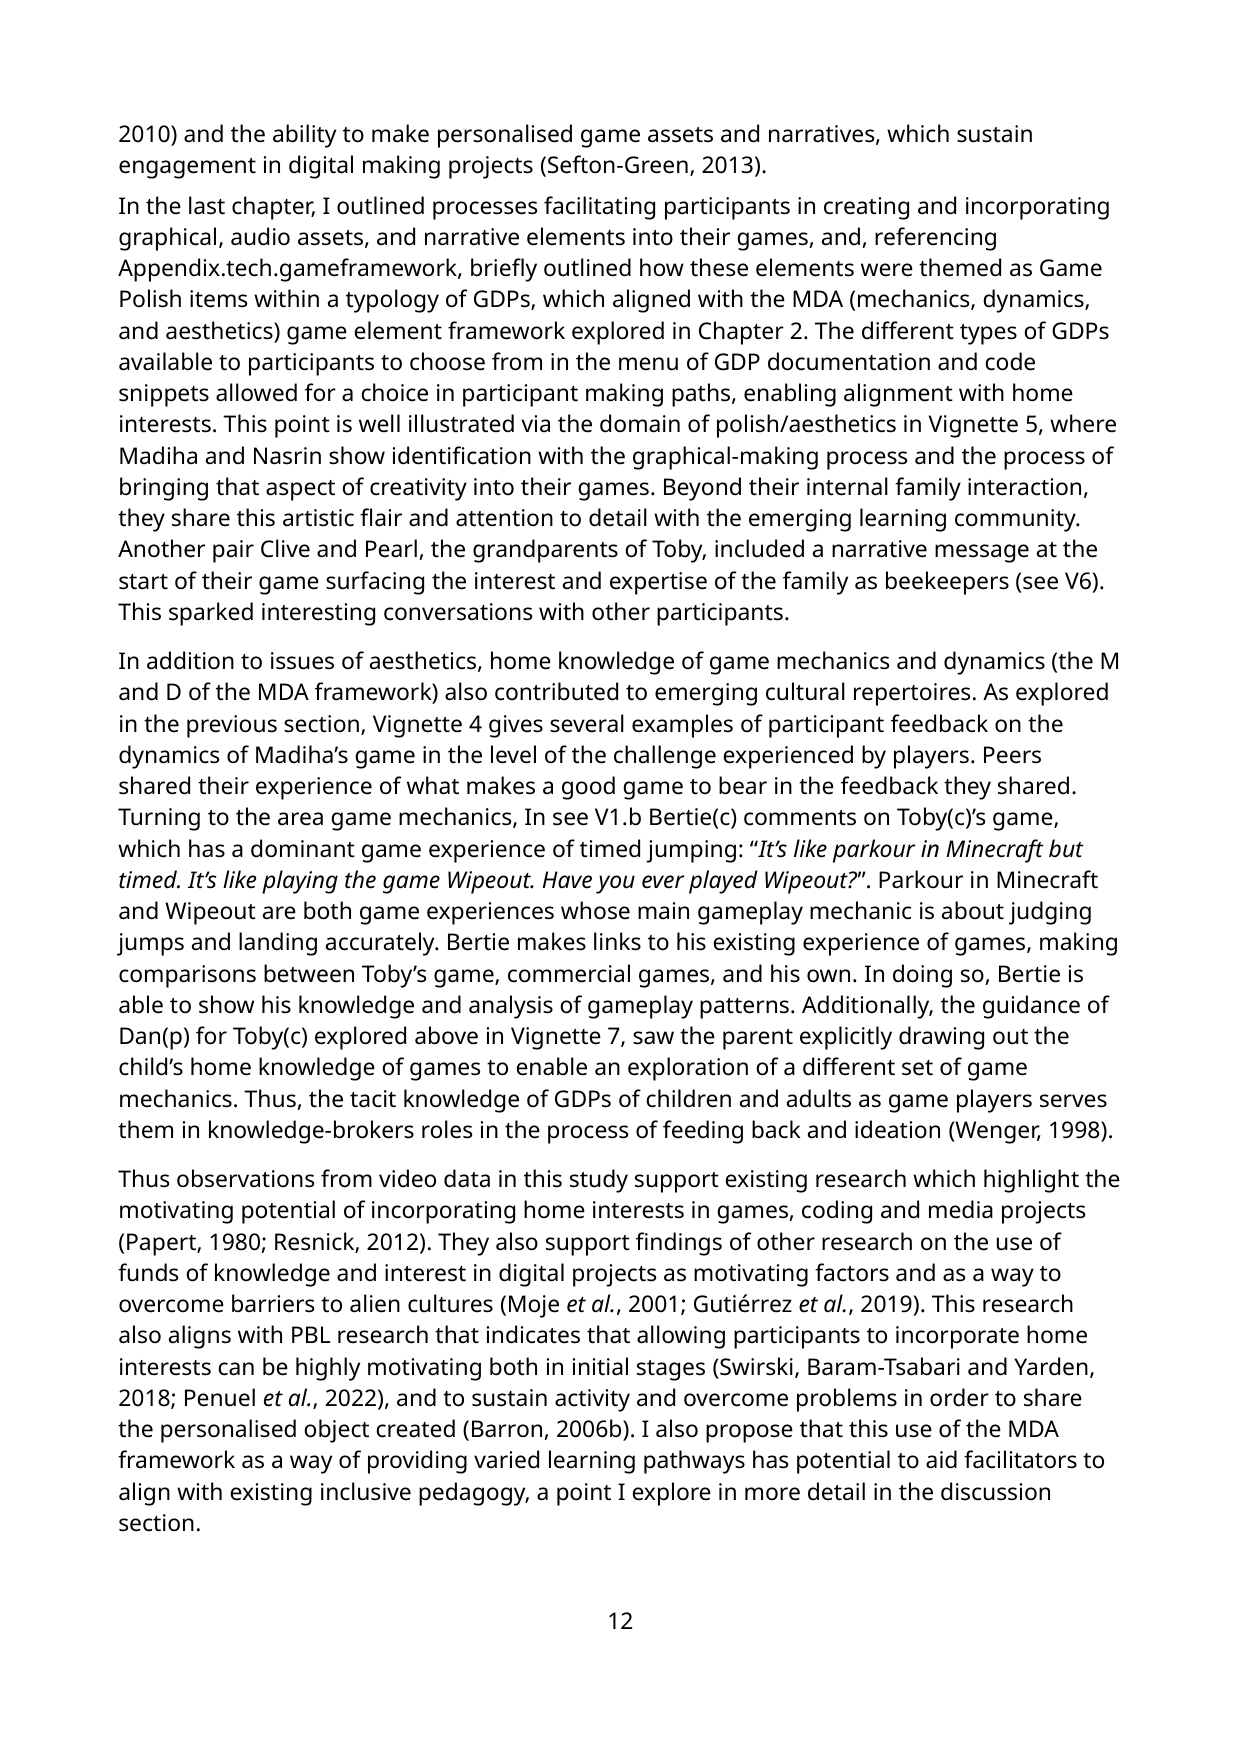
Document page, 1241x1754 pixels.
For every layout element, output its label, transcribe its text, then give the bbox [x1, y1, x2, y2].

text In addition to issues of aesthetics, home knowledge of game mechanics and dynamics (the M and D of the MDA framework) also contributed to emerging cultural repertoires. As explored in the previous section, Vignette 4 gives several examples of participant feedback on the dynamics of Madiha’s game in the level of the challenge experienced by players. Peers shared their experience of what makes a good game to bear in the feedback they shared. Turning to the area game mechanics, In see V1.b Bertie(c) comments on Toby(c)’s game, which has a dominant game experience of timed jumping: “It’s like parkour in Minecraft but timed. It’s like playing the game Wipeout. Have you ever played Wipeout?”. Parkour in Minecraft and Wipeout are both game experiences whose main gameplay mechanic is about judging jumps and landing accurately. Bertie makes links to his existing experience of games, making comparisons between Toby’s game, commercial games, and his own. In doing so, Bertie is able to show his knowledge and analysis of gameplay patterns. Additionally, the guidance of Dan(p) for Toby(c) explored above in Vignette 7, saw the parent explicitly drawing out the child’s home knowledge of games to enable an exploration of a different set of game mechanics. Thus, the tacit knowledge of GDPs of children and adults as game players serves them in knowledge-brokers roles in the process of feeding back and ideation (Wenger, 1998). [118, 645, 1122, 1145]
text In the last chapter, I outlined processes facilitating participants in creating and incorporating graphical, audio assets, and narrative elements into their games, and, referencing Appendix.tech.gameframework, briefly outlined how these elements were themed as Game Polish items within a typology of GDPs, which aligned with the MDA (mechanics, dynamics, and aesthetics) game element framework explored in Chapter 2. The different types of GDPs available to participants to choose from in the menu of GDP documentation and code snippets allowed for a choice in participant making paths, enabling alignment with home interests. This point is well illustrated via the domain of polish/aesthetics in Vignette 5, where Madiha and Nasrin show identification with the graphical-making process and the process of bringing that aspect of creativity into their games. Beyond their internal family interaction, they share this artistic flair and attention to detail with the emerging learning community. Another pair Clive and Pearl, the grandparents of Toby, included a narrative message at the start of their game surfacing the interest and expertise of the family as beekeepers (see V6). This sparked interesting conversations with other participants. [118, 189, 1122, 627]
text Thus observations from video data in this study support existing research which highlight the motivating potential of incorporating home interests in games, coding and media projects (Papert, 1980; Resnick, 2012). They also support findings of other research on the use of funds of knowledge and interest in digital projects as motivating factors and as a way to overcome barriers to alien cultures (Moje et al., 2001; Gutiérrez et al., 2019). This research also aligns with PBL research that indicates that allowing participants to incorporate home interests can be highly motivating both in initial stages (Swirski, Baram-Tsabari and Yarden, 2018; Penuel et al., 2022), and to sustain activity and overcome problems in order to share the personalised object created (Barron, 2006b). I also propose that this use of the MDA framework as a way of providing varied learning pathways has potential to aid facilitators to align with existing inclusive pedagogy, a point I explore in more detail in the discussion section. [118, 1163, 1122, 1538]
text 2010) and the ability to make personalised game assets and narratives, which sustain engagement in digital making projects (Sefton-Green, 2013). [118, 118, 1122, 181]
